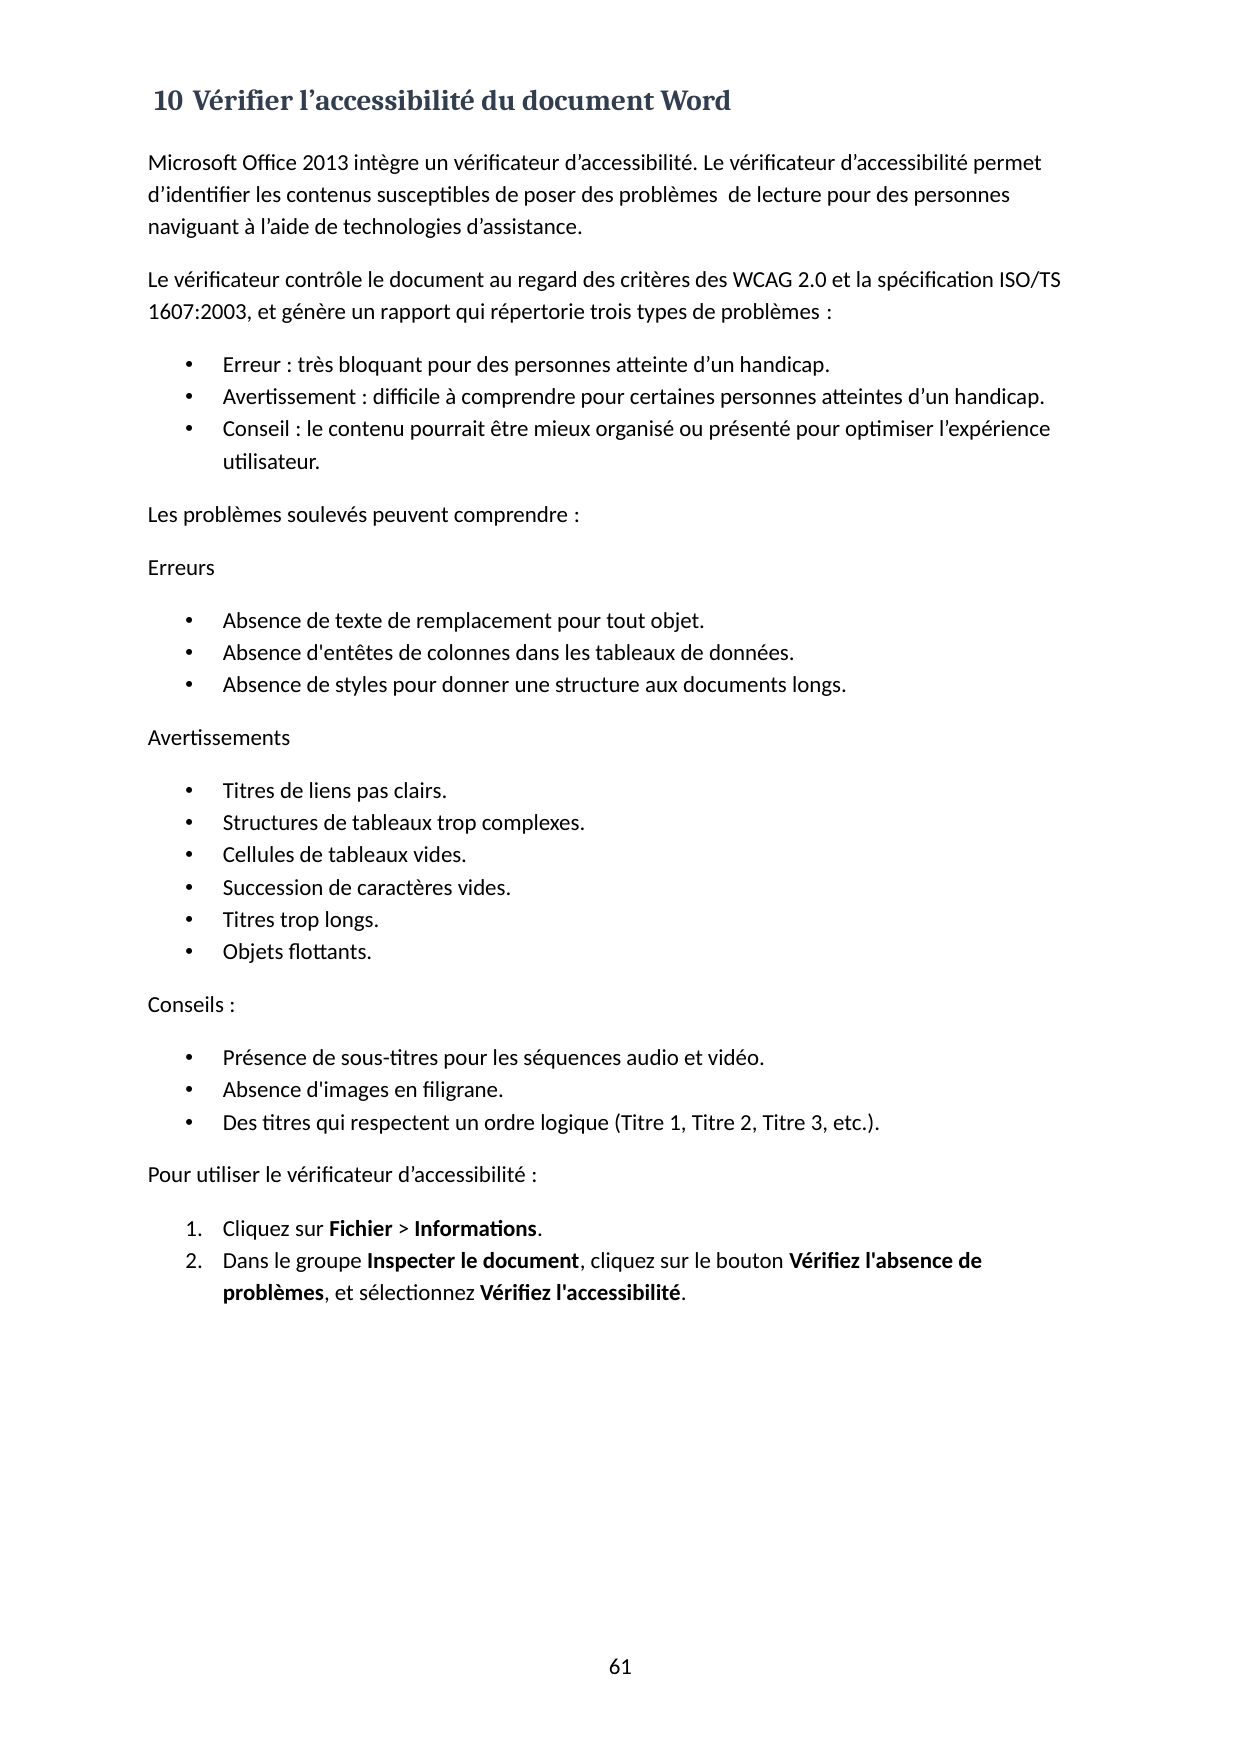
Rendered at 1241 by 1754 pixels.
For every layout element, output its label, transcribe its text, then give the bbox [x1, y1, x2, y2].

list Avertissement : difficile à comprendre pour certaines personnes atteintes d’un handicap. [185, 382, 1093, 410]
list Cellules de tableaux vides. [185, 841, 1093, 869]
text Les problèmes soulevés peuvent comprendre : [148, 500, 1093, 528]
list Absence de styles pour donner une structure aux documents longs. [185, 670, 1093, 698]
list Présence de sous-titres pour les séquences audio et vidéo. [185, 1043, 1093, 1071]
list Erreur : très bloquant pour des personnes atteinte d’un handicap. [185, 350, 1093, 378]
subtitle Vérifier l’accessibilité du document Word [148, 84, 1093, 118]
list Succession de caractères vides. [185, 873, 1093, 901]
list Absence d'entêtes de colonnes dans les tableaux de données. [185, 638, 1093, 666]
text Avertissements [148, 723, 1093, 751]
list Conseil : le contenu pourrait être mieux organisé ou présenté pour optimiser l’expérience utilisateur. [185, 414, 1093, 475]
list Absence d'images en filigrane. [185, 1075, 1093, 1103]
list Titres trop longs. [185, 905, 1093, 933]
list Structures de tableaux trop complexes. [185, 808, 1093, 836]
list Absence de texte de remplacement pour tout objet. [185, 606, 1093, 634]
list Titres de liens pas clairs. [185, 776, 1093, 804]
text Erreurs [148, 553, 1093, 581]
list Objets flottants. [185, 937, 1093, 965]
text Le vérificateur contrôle le document au regard des critères des WCAG 2.0 et la spécification ISO/TS 1607:2003, et génère un rapport qui répertorie trois types de problèmes : [148, 265, 1093, 325]
list Des titres qui respectent un ordre logique (Titre 1, Titre 2, Titre 3, etc.). [185, 1108, 1093, 1136]
text Conseils : [148, 990, 1093, 1018]
list Dans le groupe Inspecter le document, cliquez sur le bouton Vérifiez l'absence de problèmes, et sélectionnez Vérifiez l'accessibilité. [185, 1246, 1093, 1306]
list Cliquez sur Fichier > Informations. [185, 1214, 1093, 1242]
text Pour utiliser le vérificateur d’accessibilité : [148, 1161, 1093, 1189]
text Microsoft Office 2013 intègre un vérificateur d’accessibilité. Le vérificateur d’accessibilité permet d’identifier les contenus susceptibles de poser des problèmes de lecture pour des personnes naviguant à l’aide de technologies d’assistance. [148, 148, 1093, 240]
